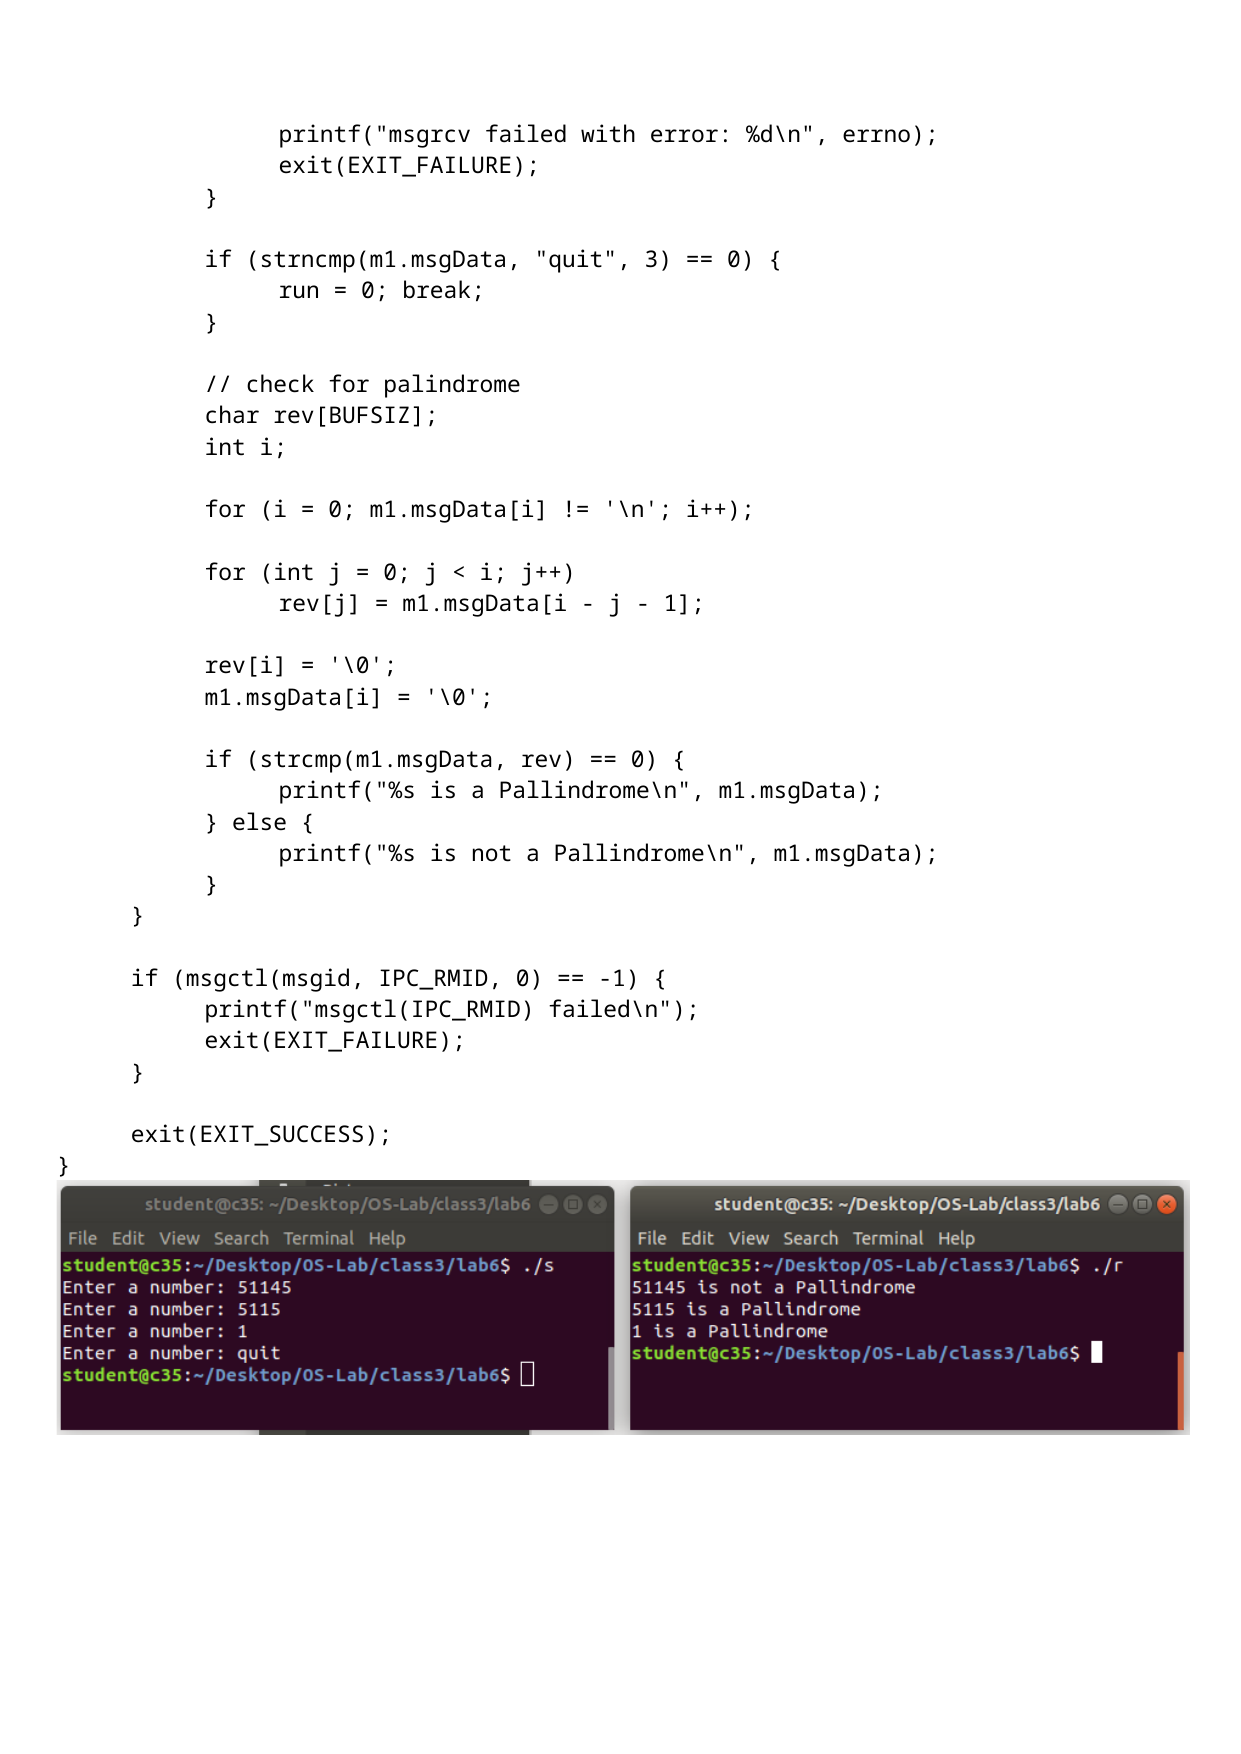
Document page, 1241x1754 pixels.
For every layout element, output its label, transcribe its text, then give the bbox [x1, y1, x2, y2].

text } [57, 306, 1190, 337]
text printf("msgctl(IPC_RMID) failed\n"); [57, 993, 1190, 1024]
text } [57, 1056, 1190, 1087]
text printf("msgrcv failed with error: %d\n", errno); [57, 118, 1190, 149]
text int i; [57, 431, 1190, 462]
text } [57, 868, 1190, 899]
picture [56, 1180, 1190, 1435]
text for (i = 0; m1.msgData[i] != '\n'; i++); [57, 493, 1190, 524]
text if (msgctl(msgid, IPC_RMID, 0) == -1) { [57, 962, 1190, 993]
text } [57, 899, 1190, 931]
text exit(EXIT_SUCCESS); [57, 1118, 1190, 1149]
text printf("%s is not a Pallindrome\n", m1.msgData); [57, 837, 1190, 868]
text } else { [57, 806, 1190, 837]
text rev[j] = m1.msgData[i - j - 1]; [57, 587, 1190, 618]
text exit(EXIT_FAILURE); [57, 1024, 1190, 1056]
text // check for palindrome [57, 368, 1190, 399]
text m1.msgData[i] = '\0'; [57, 681, 1190, 712]
text printf("%s is a Pallindrome\n", m1.msgData); [57, 774, 1190, 806]
text } [57, 1149, 1190, 1180]
text } [57, 181, 1190, 212]
text rev[i] = '\0'; [57, 649, 1190, 681]
text for (int j = 0; j < i; j++) [57, 556, 1190, 587]
text run = 0; break; [57, 274, 1190, 306]
text if (strcmp(m1.msgData, rev) == 0) { [57, 743, 1190, 774]
text char rev[BUFSIZ]; [57, 399, 1190, 431]
text if (strncmp(m1.msgData, "quit", 3) == 0) { [57, 243, 1190, 274]
text exit(EXIT_FAILURE); [57, 149, 1190, 181]
